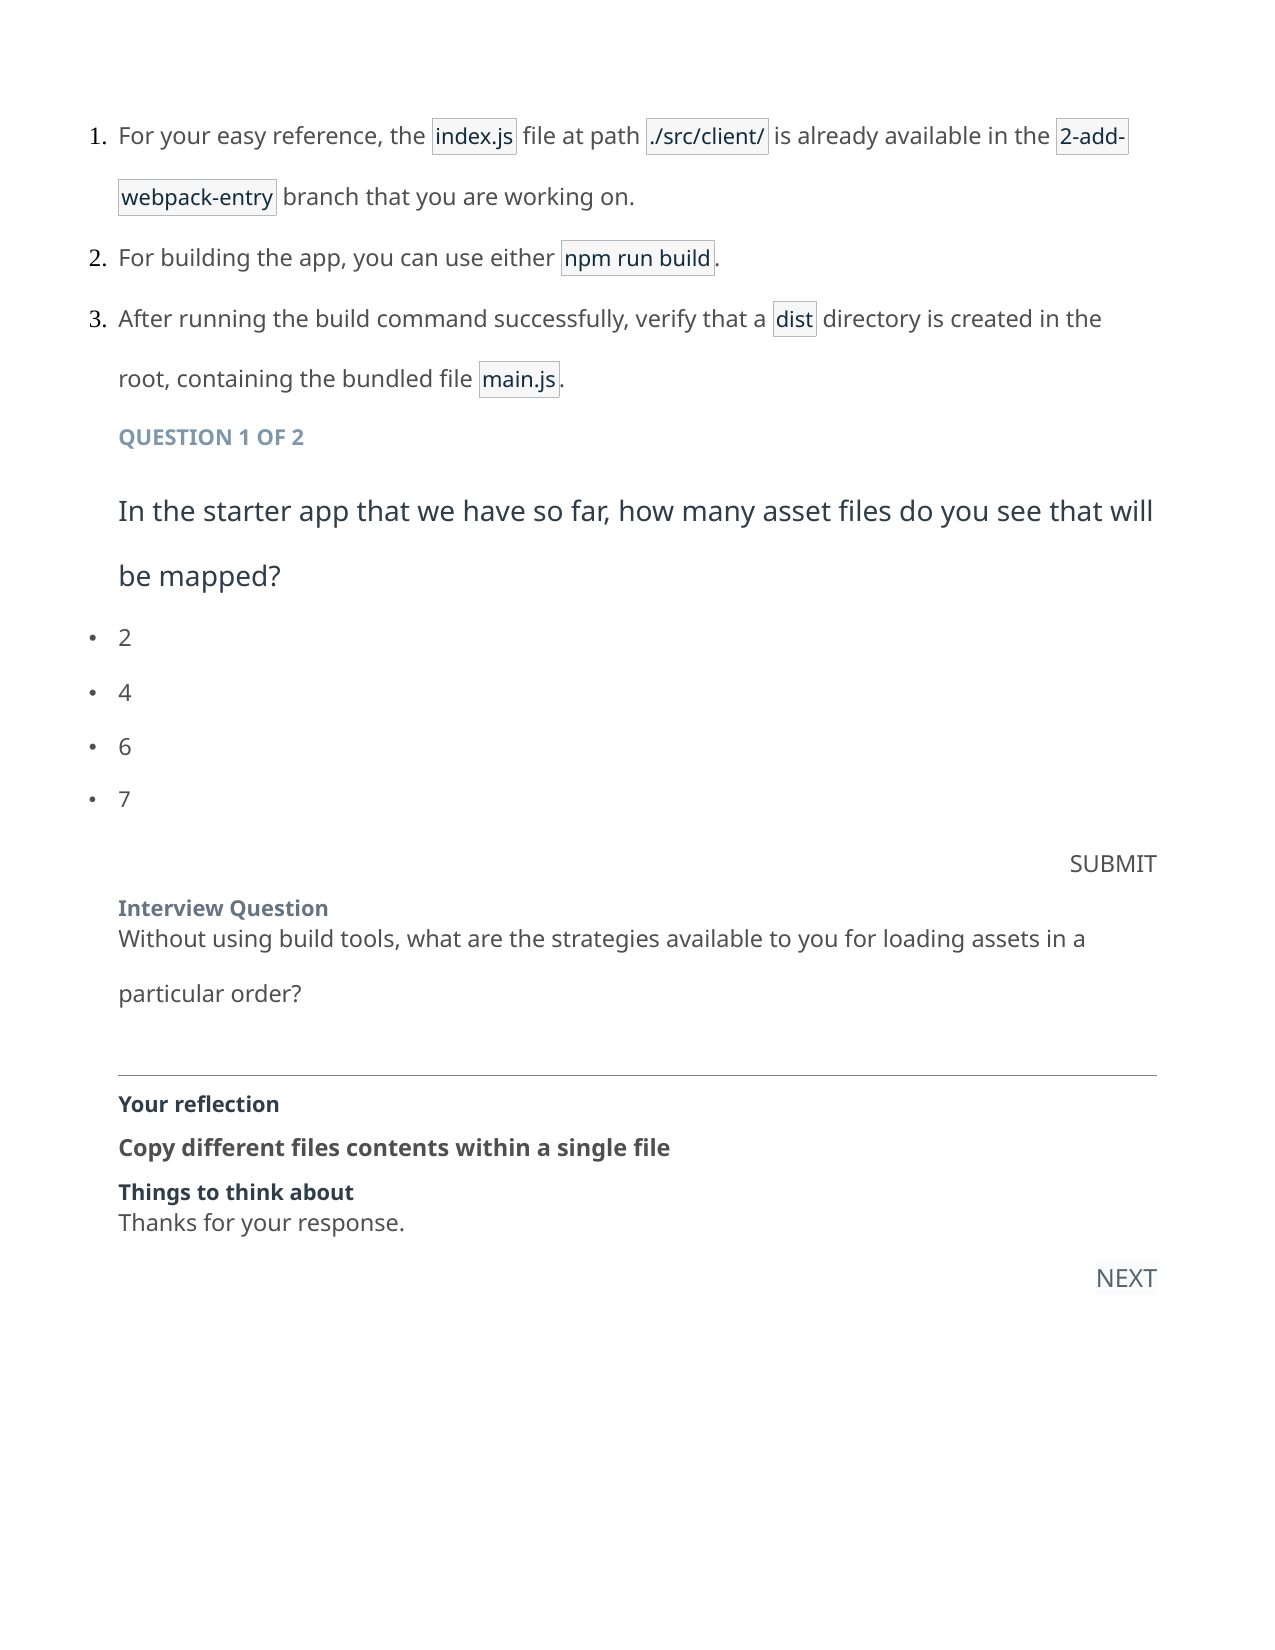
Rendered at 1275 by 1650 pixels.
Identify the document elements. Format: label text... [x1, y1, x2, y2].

text NEXT [118, 1261, 1157, 1295]
subtitle QUESTION 1 OF 2 [118, 422, 1157, 452]
list 7 [118, 784, 1157, 814]
list 4 [118, 676, 1157, 708]
text In the starter app that we have so far, how many asset files do you see that will be mapped? [118, 491, 1157, 595]
list For your easy reference, the index.js file at path ./src/client/ is already available in the 2-add-webpack-entry branch that you are working on. [118, 118, 1157, 215]
list npm run build [562, 241, 714, 275]
list . [715, 240, 1157, 276]
subtitle Things to think about [118, 1163, 1157, 1207]
list After running the build command successfully, verify that a dist directory is created in the root, containing the bundled file main.js. [118, 301, 1157, 397]
subtitle Interview Question [118, 879, 1157, 923]
subtitle Your reflection [118, 1076, 1157, 1119]
list 2 [118, 622, 1157, 654]
list For building the app, you can use either [118, 240, 561, 276]
text SUBMIT [118, 835, 1157, 879]
text Thanks for your response. [118, 1207, 1157, 1238]
list 6 [118, 730, 1157, 762]
text Without using build tools, what are the strategies available to you for loading assets in a particular order? [118, 923, 1157, 1009]
text Copy different files contents within a single file [118, 1119, 1157, 1163]
